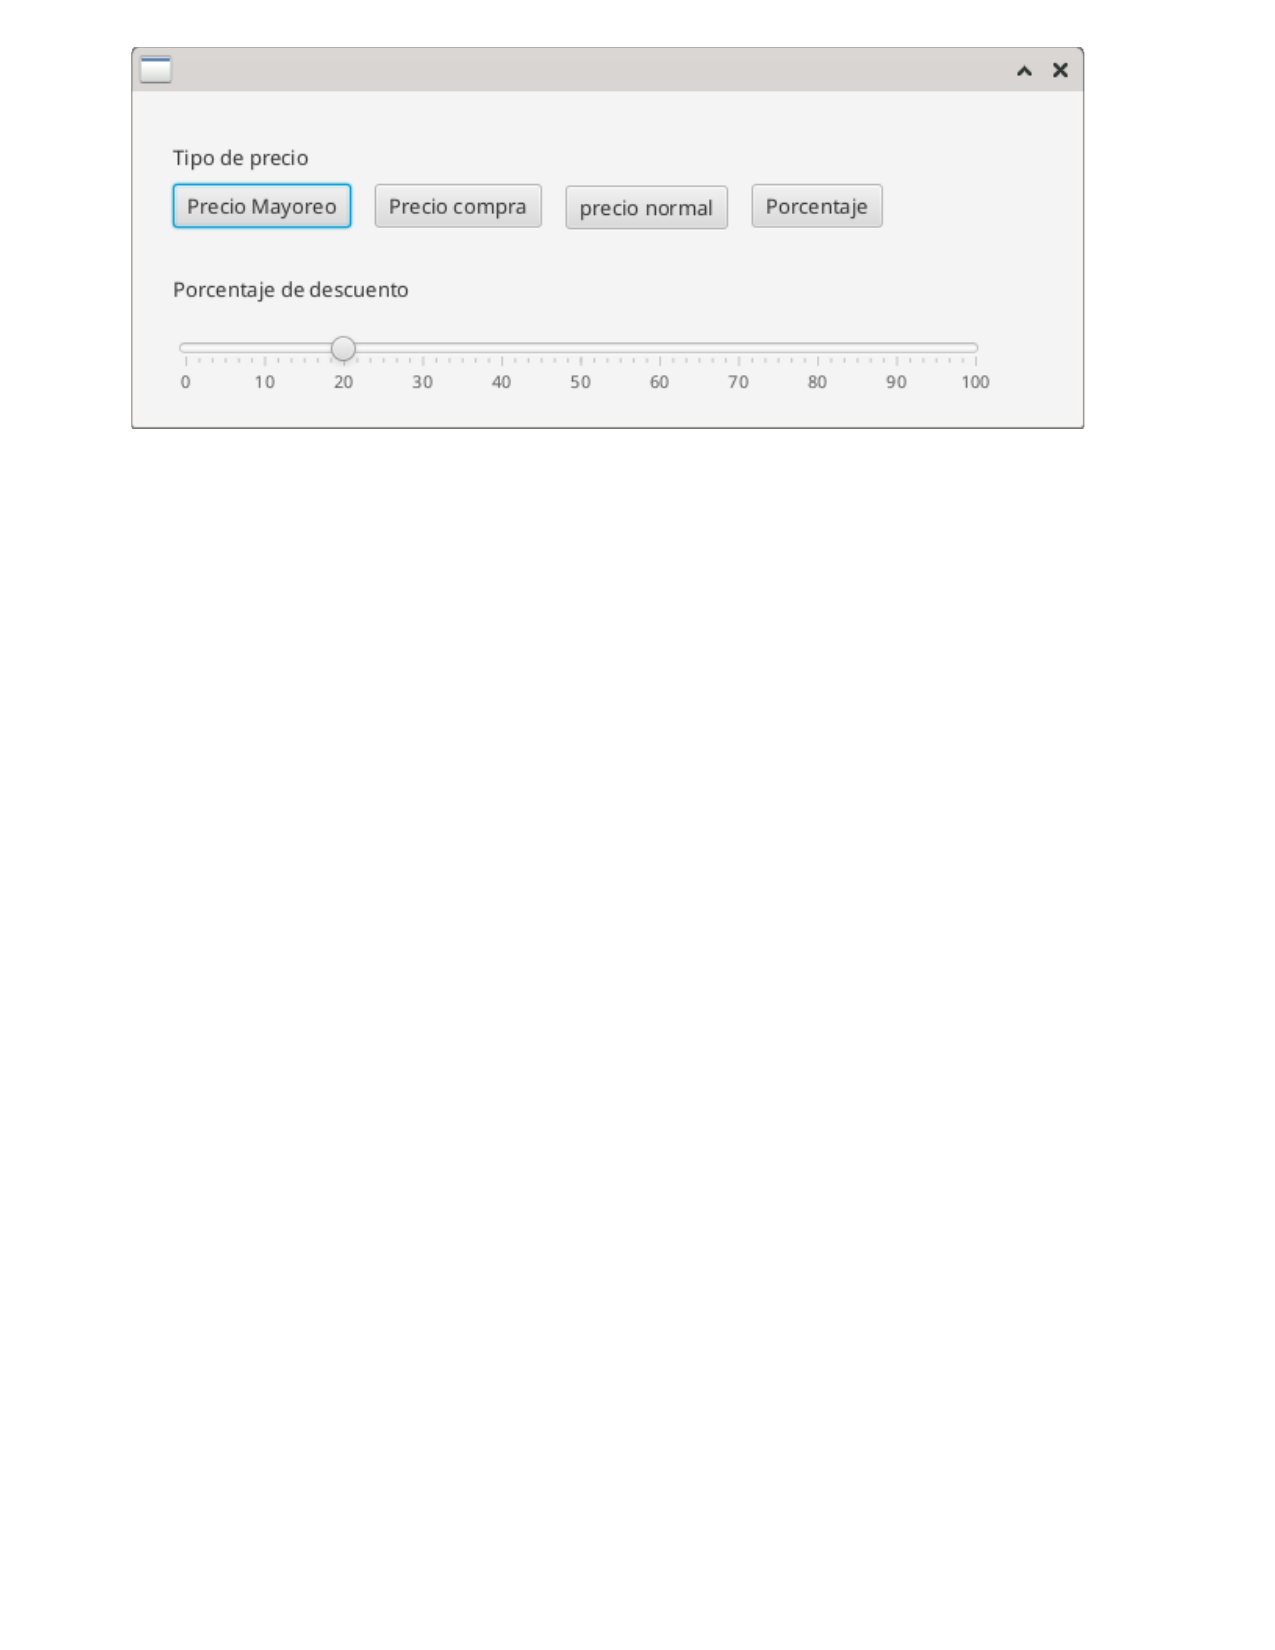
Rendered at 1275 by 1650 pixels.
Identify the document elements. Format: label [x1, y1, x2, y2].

picture [131, 47, 1085, 429]
